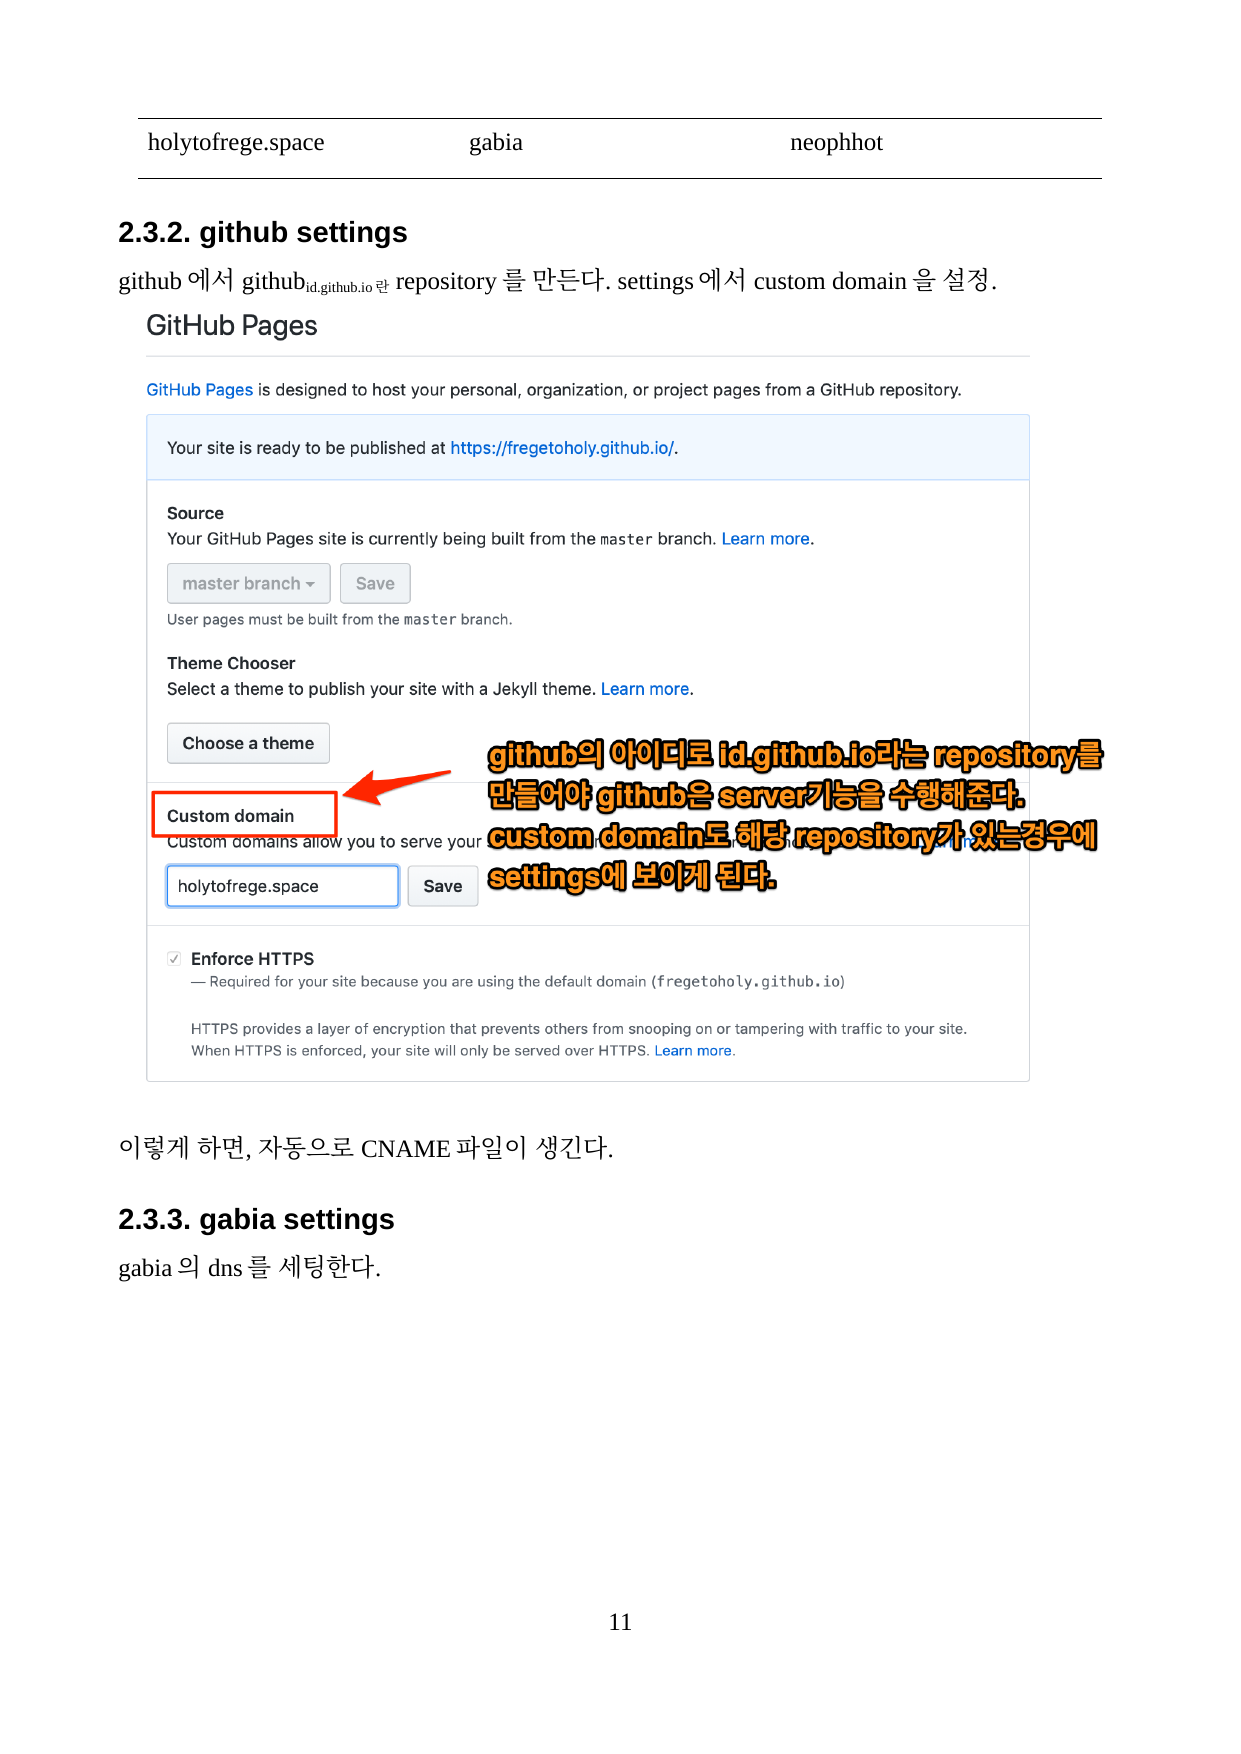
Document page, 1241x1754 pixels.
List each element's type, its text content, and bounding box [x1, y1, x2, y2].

text 이렇게 하면, 자동으로 CNAME파일이 생긴다. [118, 1129, 1122, 1164]
text gabia의 dns를 세팅한다. [118, 1248, 1122, 1284]
table_cell holytofrege.space [138, 119, 459, 178]
text github에서 githubid.github.io란 repository를 만든다. settings에서 custom domain을 설정. [118, 261, 1122, 297]
subtitle github settings [118, 215, 1122, 248]
table_cell neophhot [781, 119, 1102, 178]
text [118, 1111, 1122, 1116]
subtitle gabia settings [118, 1202, 1122, 1236]
table_cell gabia [460, 119, 781, 178]
